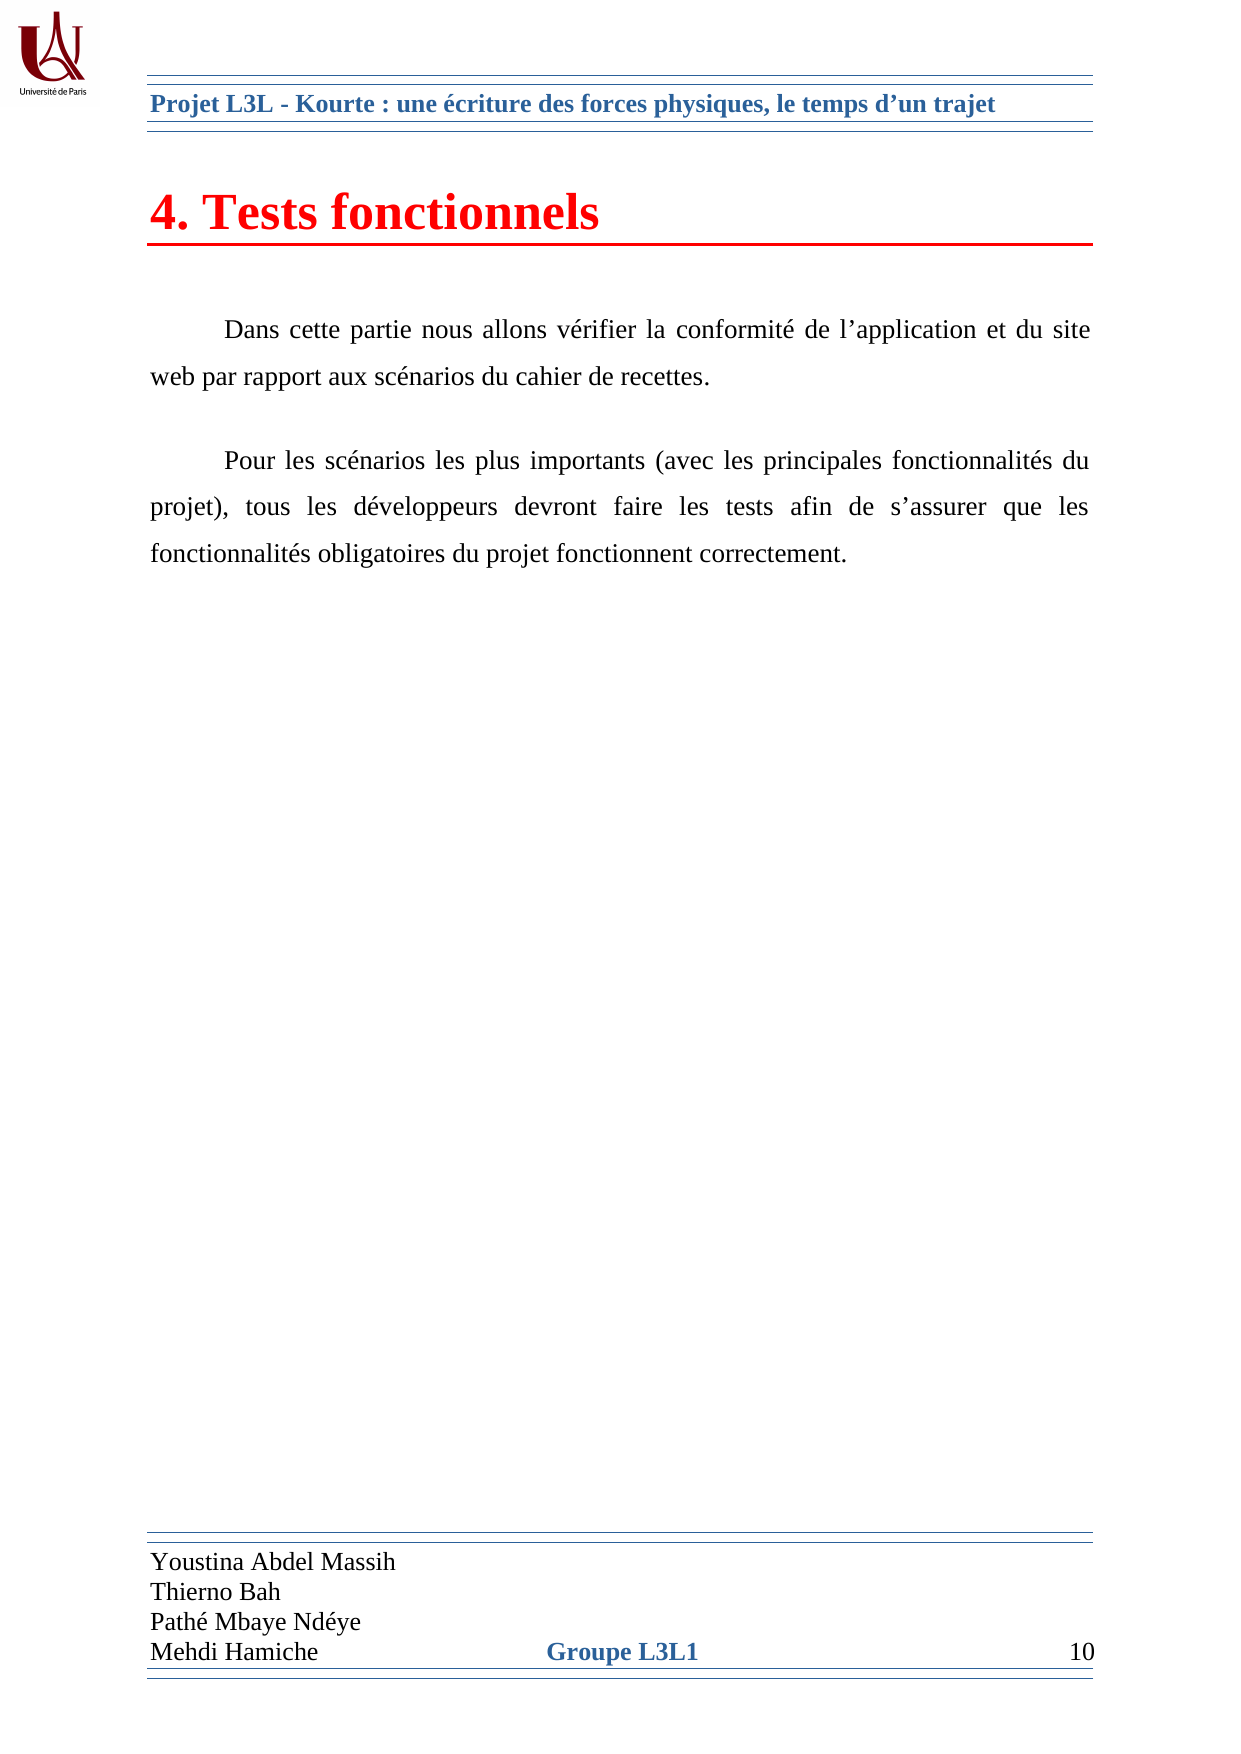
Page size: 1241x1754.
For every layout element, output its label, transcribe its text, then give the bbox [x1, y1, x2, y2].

picture [0, 0, 101, 107]
subtitle 4. Tests fonctionnels [147, 178, 1093, 243]
text Dans cette partie nous allons vérifier la conformité de l’application et du site web par rapport aux scénarios du cahier de recettes. [150, 313, 1090, 391]
text Pour les scénarios les plus importants (avec les principales fonctionnalités du projet), tous les développeurs devront faire les tests afin de s’assurer que les fonctionnalités obligatoires du projet fonctionnent correctement. [150, 444, 1090, 568]
